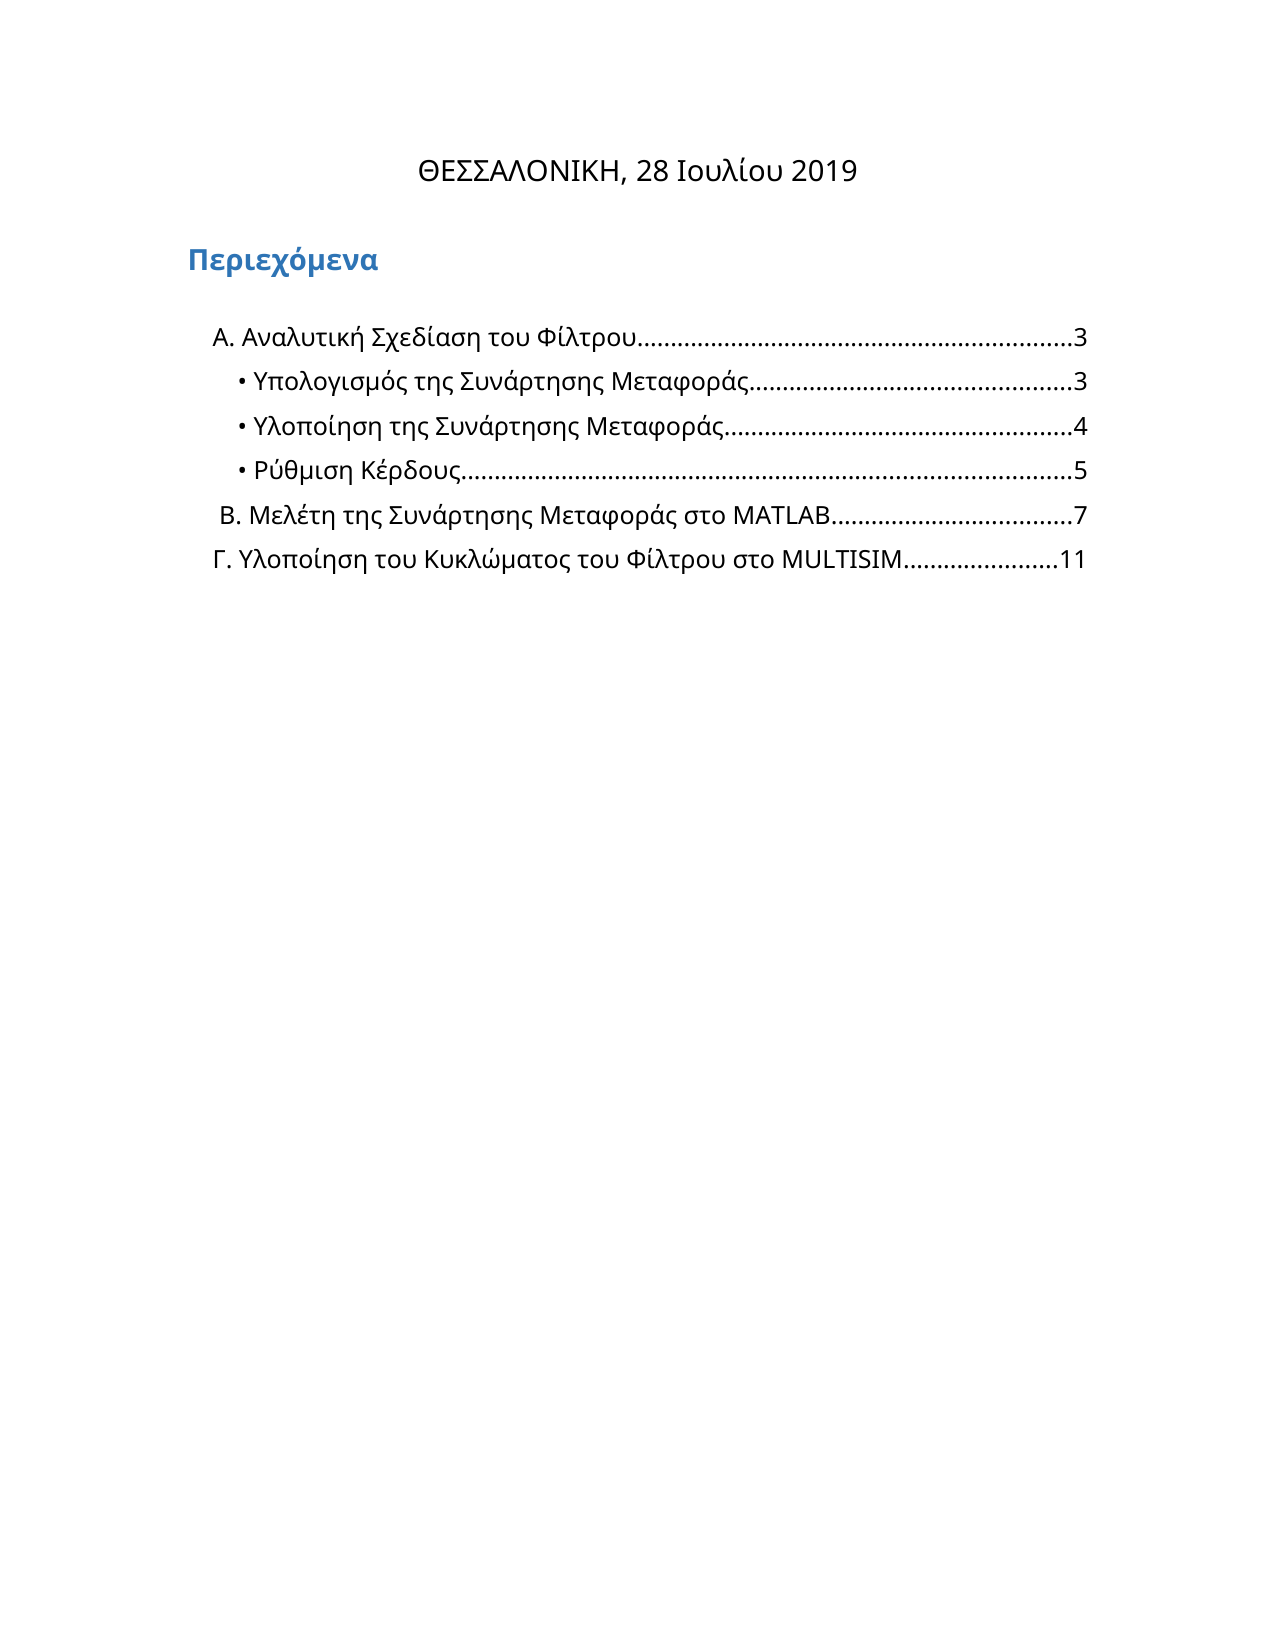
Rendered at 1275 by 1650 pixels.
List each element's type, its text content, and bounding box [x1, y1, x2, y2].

text B. Μελέτη της Συνάρτησης Μεταφοράς στο MATLAB 7 [212, 497, 1087, 531]
subtitle Περιεχόμενα [187, 240, 1087, 279]
text • Υπολογισμός της Συνάρτησης Μεταφοράς 3 [237, 364, 1087, 398]
text A. Αναλυτική Σχεδίαση του Φίλτρου 3 [212, 319, 1087, 353]
text • Υλοποίηση της Συνάρτησης Μεταφοράς 4 [237, 408, 1087, 442]
text • Ρύθμιση Κέρδους 5 [237, 453, 1087, 487]
text ΘΕΣΣΑΛΟΝΙΚΗ, 28 Ιουλίου 2019 [187, 150, 1087, 190]
text Γ. Υλοποίηση του Κυκλώματος του Φίλτρου στο MULTISIM 11 [212, 542, 1087, 576]
